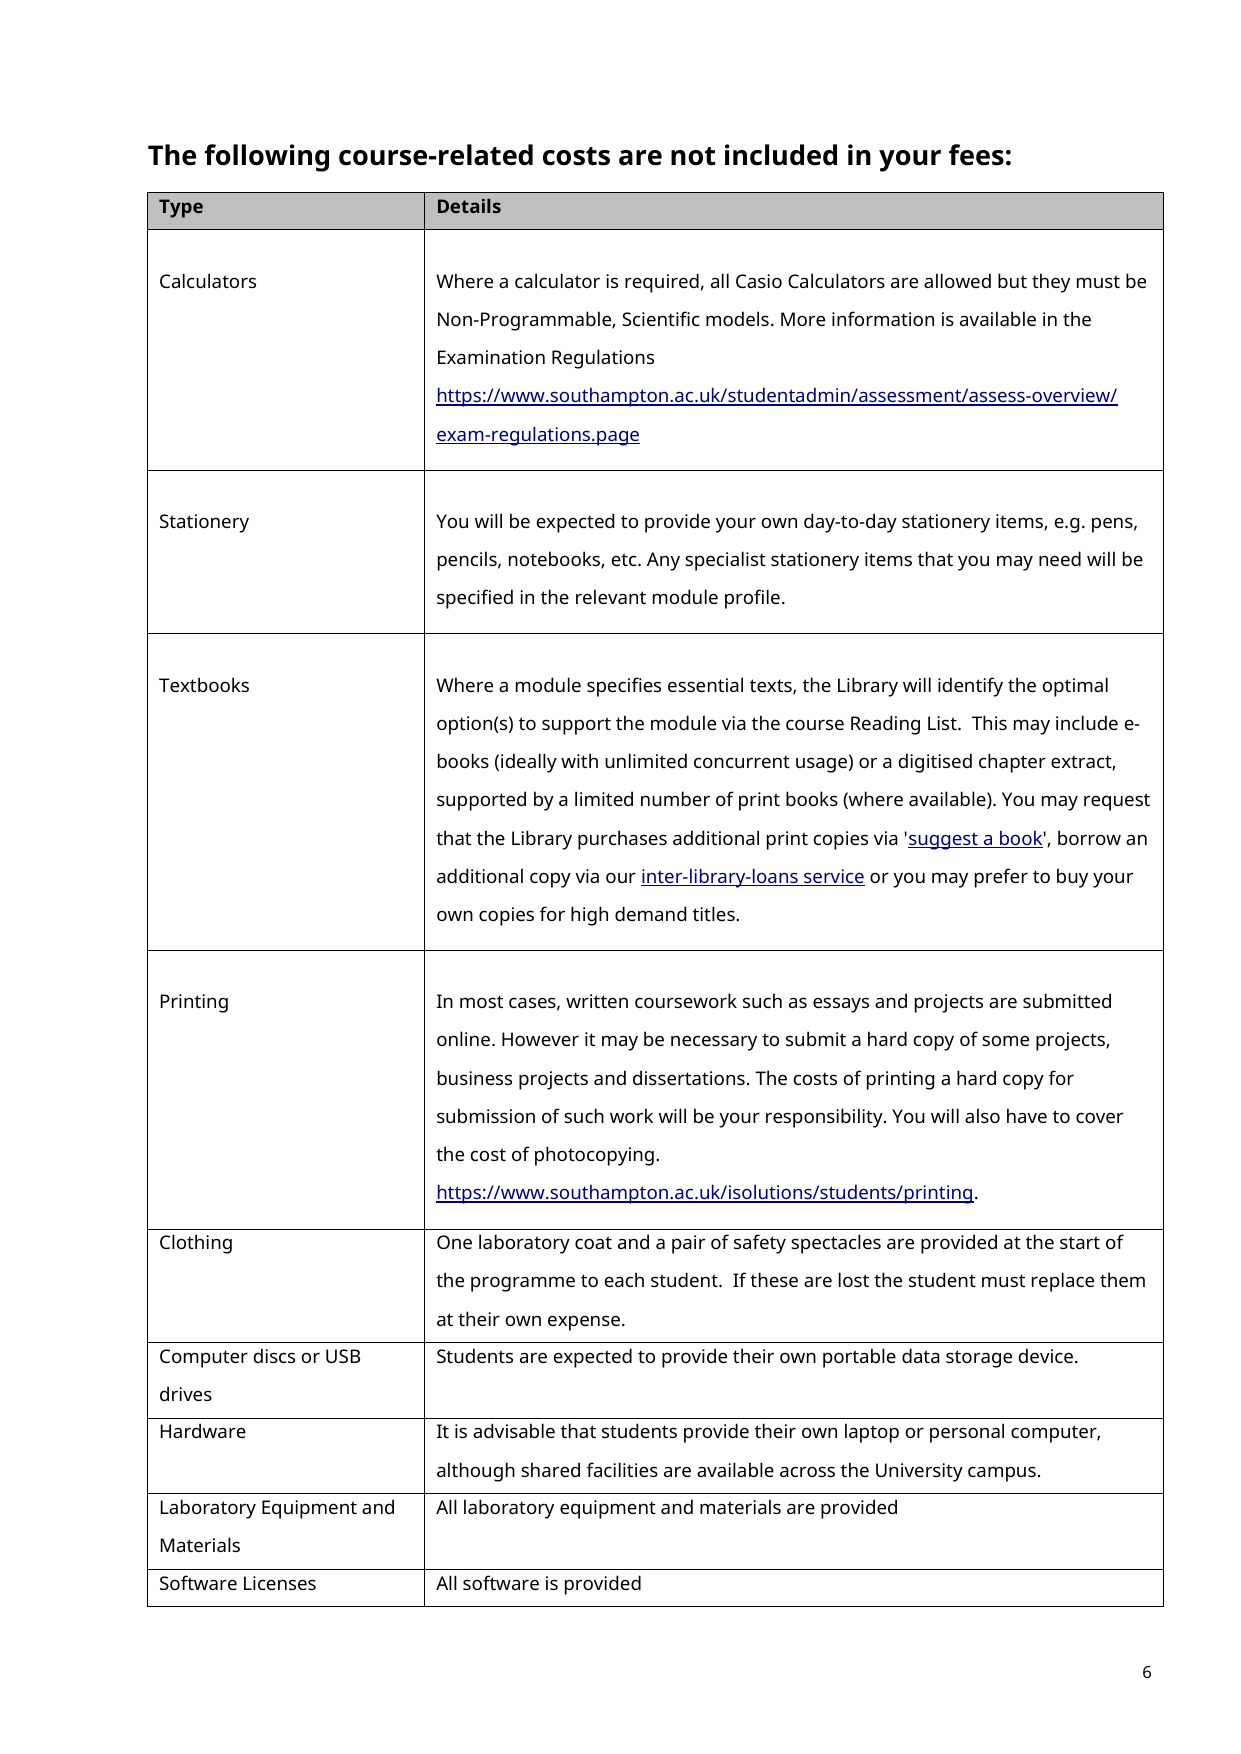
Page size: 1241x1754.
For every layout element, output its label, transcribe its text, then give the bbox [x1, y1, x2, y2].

table_cell In most cases, written coursework such as essays and projects are submitted online. However it may be necessary to submit a hard copy of some projects, business projects and dissertations. The costs of printing a hard copy for submission of such work will be your responsibility. You will also have to cover the cost of photocopying. https://www.southampton.ac.uk/isolutions/students/printing. [425, 951, 1163, 1228]
table_cell Where a calculator is required, all Casio Calculators are allowed but they must be Non-Programmable, Scientific models. More information is available in the Examination Regulations https://www.southampton.ac.uk/studentadmin/assessment/assess-overview/exam-regulations.page [425, 230, 1163, 469]
table_cell Textbooks [148, 634, 424, 950]
table_header Details [425, 193, 1163, 229]
table_cell Clothing [148, 1230, 424, 1342]
table_cell Printing [148, 951, 424, 1228]
table_cell Students are expected to provide their own portable data storage device. [425, 1343, 1163, 1418]
table_cell Computer discs or USB drives [148, 1343, 424, 1418]
table_cell All laboratory equipment and materials are provided [425, 1494, 1163, 1569]
table_cell Hardware [148, 1419, 424, 1493]
subtitle The following course-related costs are not included in your fees: [148, 137, 1152, 174]
table_cell Stationery [148, 471, 424, 633]
table_cell Where a module specifies essential texts, the Library will identify the optimal option(s) to support the module via the course Reading List. This may include e-books (ideally with unlimited concurrent usage) or a digitised chapter extract, supported by a limited number of print books (where available). You may request that the Library purchases additional print copies via 'suggest a book', borrow an additional copy via our inter-library-loans service or you may prefer to buy your own copies for high demand titles. [425, 634, 1163, 950]
table_cell All software is provided [425, 1570, 1163, 1606]
table_cell One laboratory coat and a pair of safety spectacles are provided at the start of the programme to each student. If these are lost the student must replace them at their own expense. [425, 1230, 1163, 1342]
table_cell You will be expected to provide your own day-to-day stationery items, e.g. pens, pencils, notebooks, etc. Any specialist stationery items that you may need will be specified in the relevant module profile. [425, 471, 1163, 633]
table_cell Calculators [148, 230, 424, 469]
table_cell Software Licenses [148, 1570, 424, 1606]
table_cell It is advisable that students provide their own laptop or personal computer, although shared facilities are available across the University campus. [425, 1419, 1163, 1493]
table_header Type [148, 193, 424, 229]
table_cell Laboratory Equipment and Materials [148, 1494, 424, 1569]
